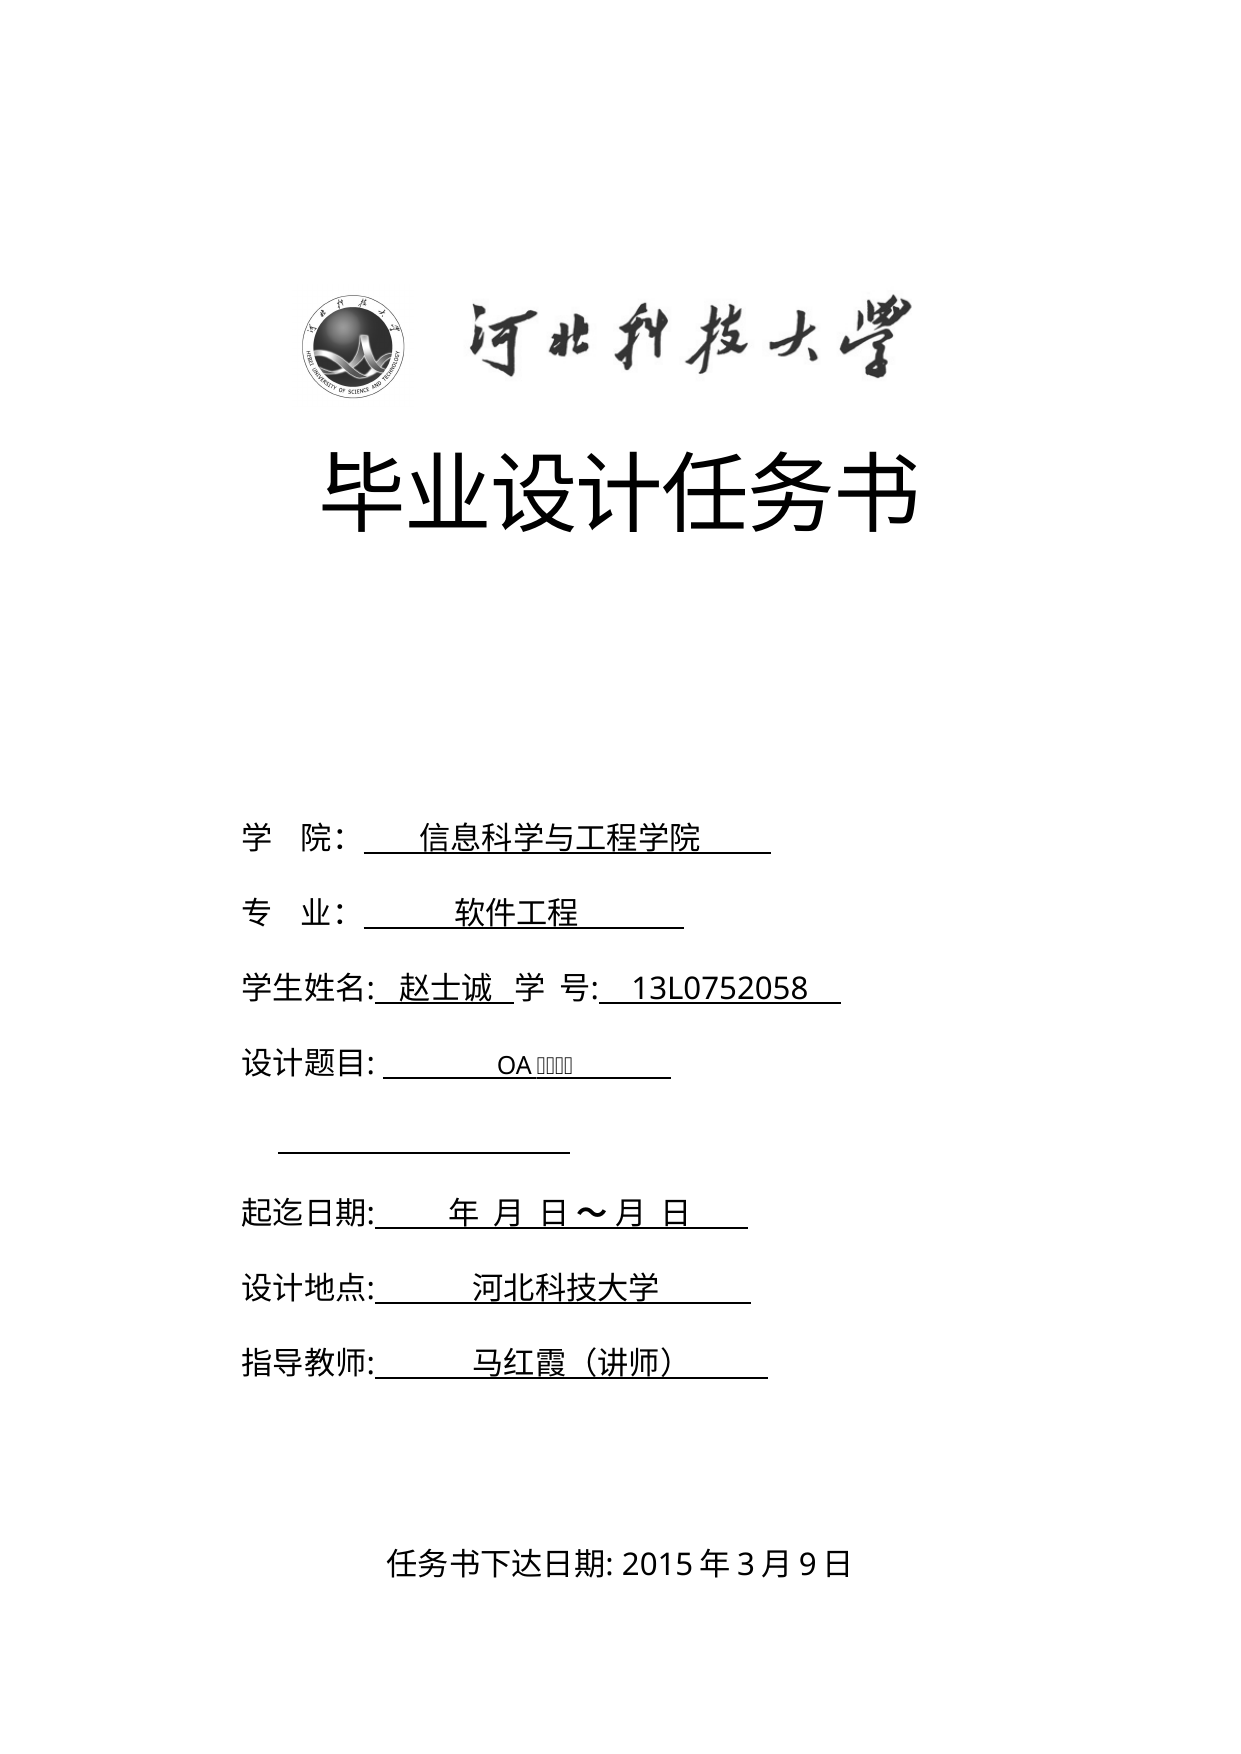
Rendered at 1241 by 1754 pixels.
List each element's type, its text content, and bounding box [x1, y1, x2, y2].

text 毕业设计任务书 [148, 424, 1092, 551]
text 指导教师: 马红霞（讲师） [148, 1314, 1092, 1389]
text 任务书下达日期: 2015年3月9日 [148, 1539, 1092, 1585]
text 专 业： 软件工程 [148, 864, 1092, 939]
text 设计题目: OA办公系统 [148, 1014, 1092, 1089]
text 学生姓名: 赵士诚 学 号: 13L0752058 [148, 939, 1092, 1014]
text 起迄日期: 年 月 日 ～ 月 日 [148, 1164, 1092, 1239]
text 设计地点: 河北科技大学 [148, 1239, 1092, 1314]
text 学 院： 信息科学与工程学院 [148, 789, 1092, 864]
